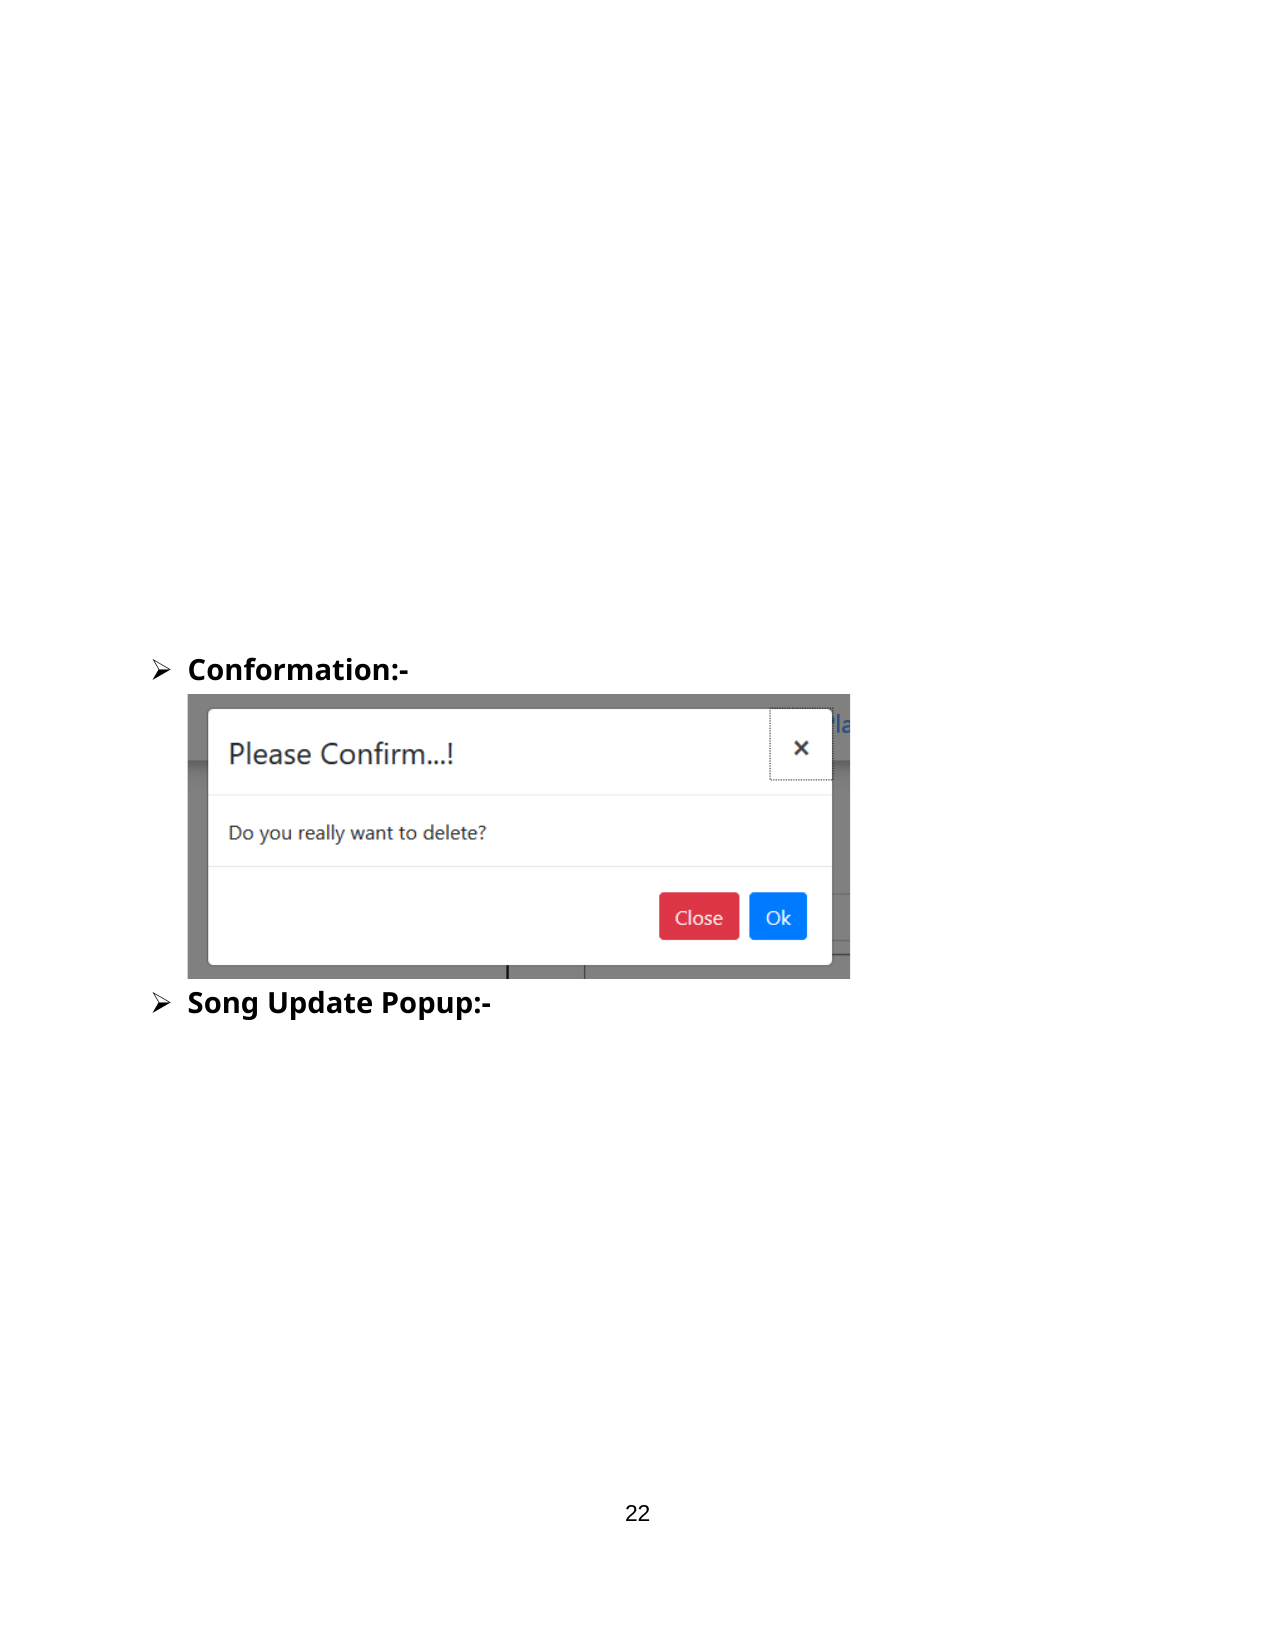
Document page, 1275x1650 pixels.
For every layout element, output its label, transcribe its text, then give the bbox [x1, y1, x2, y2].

list Conformation:- [150, 649, 1125, 689]
list Song Update Popup:- [150, 982, 1125, 1022]
